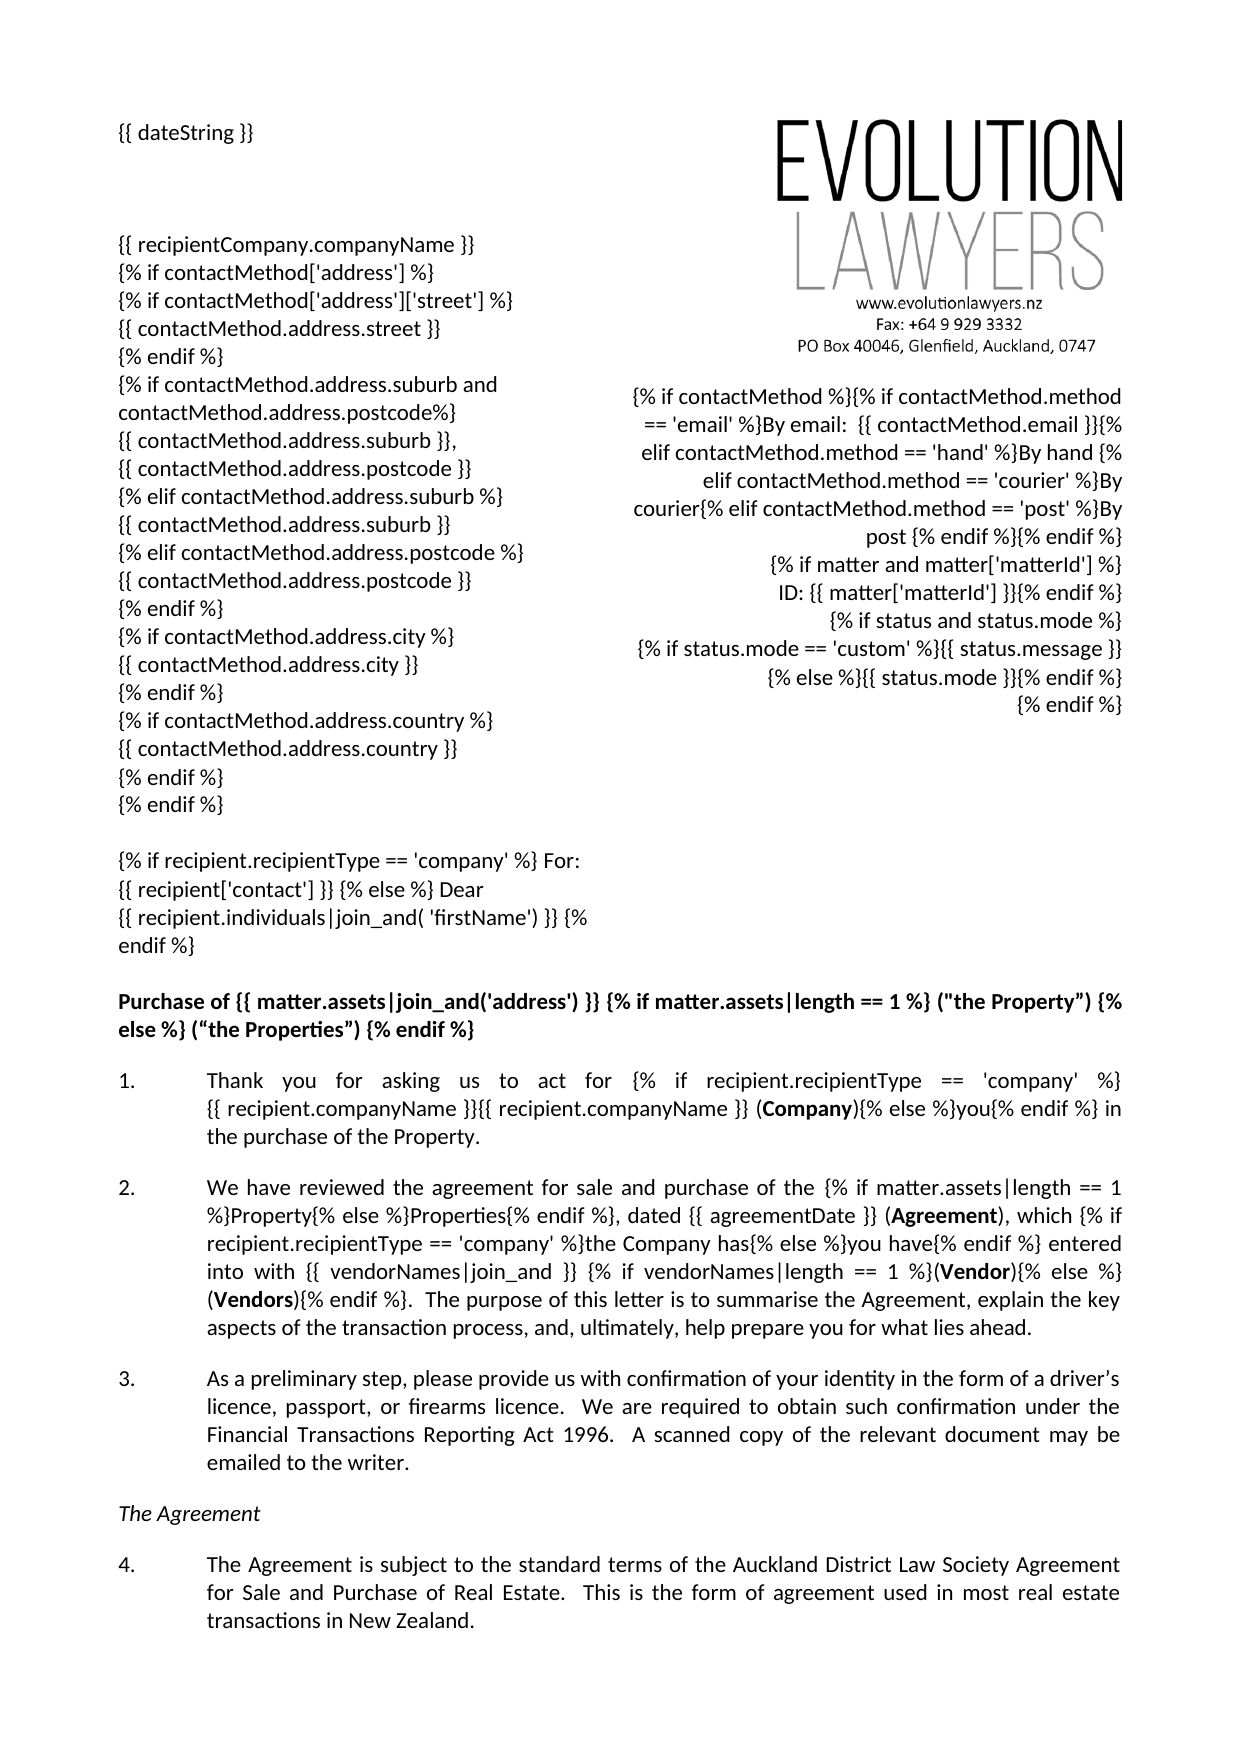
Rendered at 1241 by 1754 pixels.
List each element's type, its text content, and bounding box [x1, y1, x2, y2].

table_cell {% if recipient.recipientType == 'company' %} For: {{ recipient['contact'] }} {% else %} Dear {{ recipient.individuals|join_and( 'firstName') }} {% endif %} [118, 847, 620, 959]
list We have reviewed the agreement for sale and purchase of the {% if matter.assets|length == 1 %}Property{% else %}Properties{% endif %}, dated {{ agreementDate }} (Agreement), which {% if recipient.recipientType == 'company' %}the Company has{% else %}you have{% endif %} entered into with {{ vendorNames|join_and }} {% if vendorNames|length == 1 %}(Vendor){% else %}(Vendors){% endif %}. The purpose of this letter is to summarise the Agreement, explain the key aspects of the transaction process, and, ultimately, help prepare you for what lies ahead. [118, 1173, 1122, 1341]
table_header {% if contactMethod %}{% if contactMethod.method == 'email' %}By email: {{ contactMethod.email }}{% elif contactMethod.method == 'hand' %}By hand {% elif contactMethod.method == 'courier' %}By courier{% elif contactMethod.method == 'post' %}By post {% endif %}{% endif %} {% if matter and matter['matterId'] %} ID: {{ matter['matterId'] }}{% endif %} {% if status and status.mode %} {% if status.mode == 'custom' %}{{ status.message }}{% else %}{{ status.mode }}{% endif %} {% endif %} [620, 118, 1122, 959]
list Thank you for asking us to act for {% if recipient.recipientType == 'company' %}{{ recipient.companyName }}{{ recipient.companyName }} (Company){% else %}you{% endif %} in the purchase of the Property. [118, 1066, 1122, 1150]
list The Agreement is subject to the standard terms of the Auckland District Law Society Agreement for Sale and Purchase of Real Estate. This is the form of agreement used in most real estate transactions in New Zealand. [118, 1550, 1122, 1634]
subtitle The Agreement [118, 1499, 1122, 1527]
list As a preliminary step, please provide us with confirmation of your identity in the form of a driver’s licence, passport, or firearms licence. We are required to obtain such confirmation under the Financial Transactions Reporting Act 1996. A scanned copy of the relevant document may be emailed to the writer. [118, 1364, 1122, 1476]
subtitle Purchase of {{ matter.assets|join_and('address') }} {% if matter.assets|length == 1 %} ("the Property”) {% else %} (“the Properties”) {% endif %} [118, 987, 1122, 1043]
table_header {{ dateString }} {{ recipientCompany.companyName }} {% if contactMethod['address'] %} {% if contactMethod['address']['street'] %} {{ contactMethod.address.street }} {% endif %} {% if contactMethod.address.suburb and contactMethod.address.postcode%} {{ contactMethod.address.suburb }}, {{ contactMethod.address.postcode }} {% elif contactMethod.address.suburb %} {{ contactMethod.address.suburb }} {% elif contactMethod.address.postcode %} {{ contactMethod.address.postcode }} {% endif %} {% if contactMethod.address.city %} {{ contactMethod.address.city }} {% endif %} {% if contactMethod.address.country %} {{ contactMethod.address.country }} {% endif %} {% endif %} [118, 118, 620, 847]
picture [776, 118, 1123, 355]
